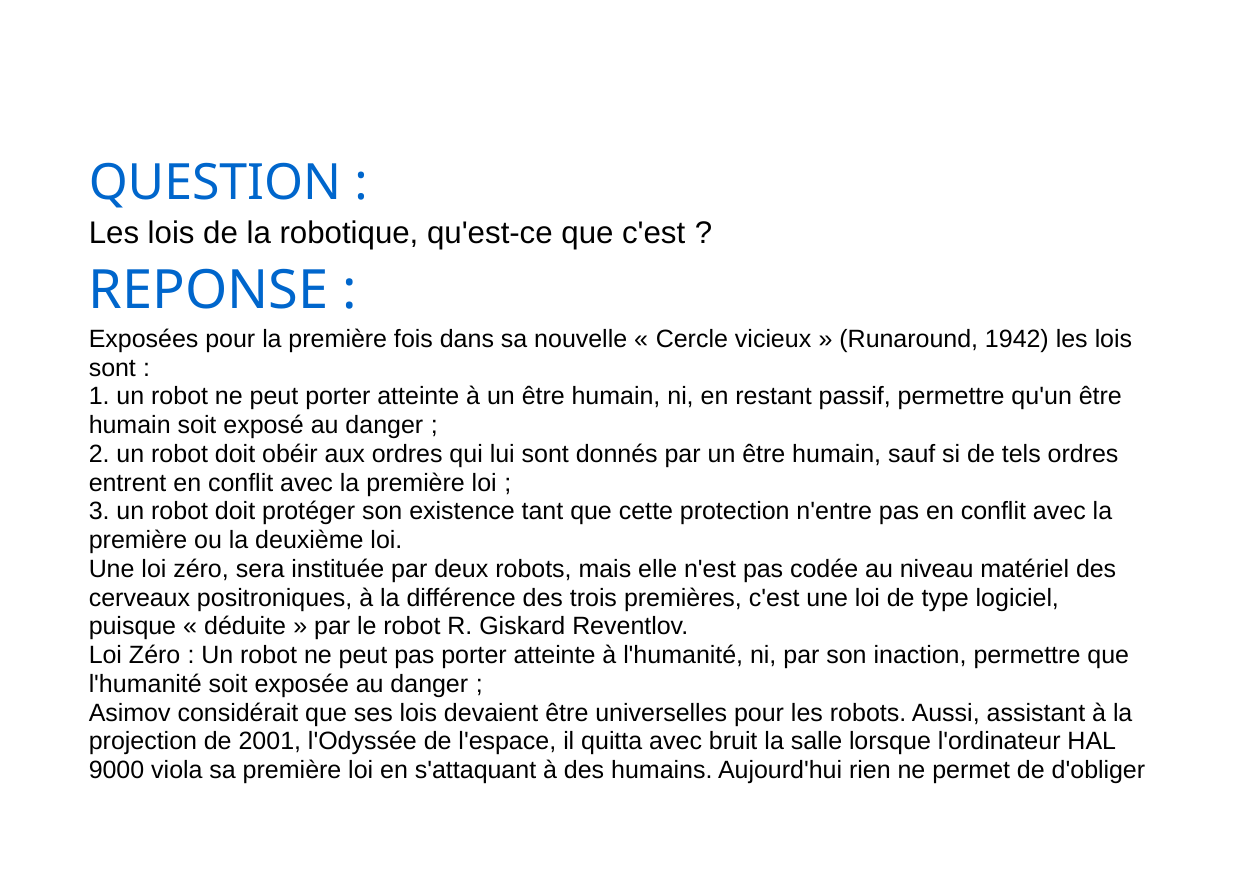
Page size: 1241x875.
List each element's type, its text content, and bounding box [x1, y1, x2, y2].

table_header QUESTION : Les lois de la robotique, qu'est-ce que c'est ? [89, 146, 1152, 250]
table_cell [89, 89, 1152, 117]
table_cell REPONSE : Exposées pour la première fois dans sa nouvelle « Cercle vicieux » (Runaround, 1942) les lois sont : 1. un robot ne peut porter atteinte à un être humain, ni, en restant passif, permettre qu'un être humain soit exposé au danger ; 2. un robot doit obéir aux ordres qui lui sont donnés par un être humain, sauf si de tels ordres entrent en conflit avec la première loi ; 3. un robot doit protéger son existence tant que cette protection n'entre pas en conflit avec la première ou la deuxième loi. Une loi zéro, sera instituée par deux robots, mais elle n'est pas codée au niveau matériel des cerveaux positroniques, à la différence des trois premières, c'est une loi de type logiciel, puisque « déduite » par le robot R. Giskard Reventlov. Loi Zéro : Un robot ne peut pas porter atteinte à l'humanité, ni, par son inaction, permettre que l'humanité soit exposée au danger ; Asimov considérait que ses lois devaient être universelles pour les robots. Aussi, assistant à la projection de 2001, l'Odyssée de l'espace, il quitta avec bruit la salle lorsque l'ordinateur HAL 9000 viola sa première loi en s'attaquant à des humains. Aujourd'hui rien ne permet de d'obliger [89, 250, 1152, 784]
